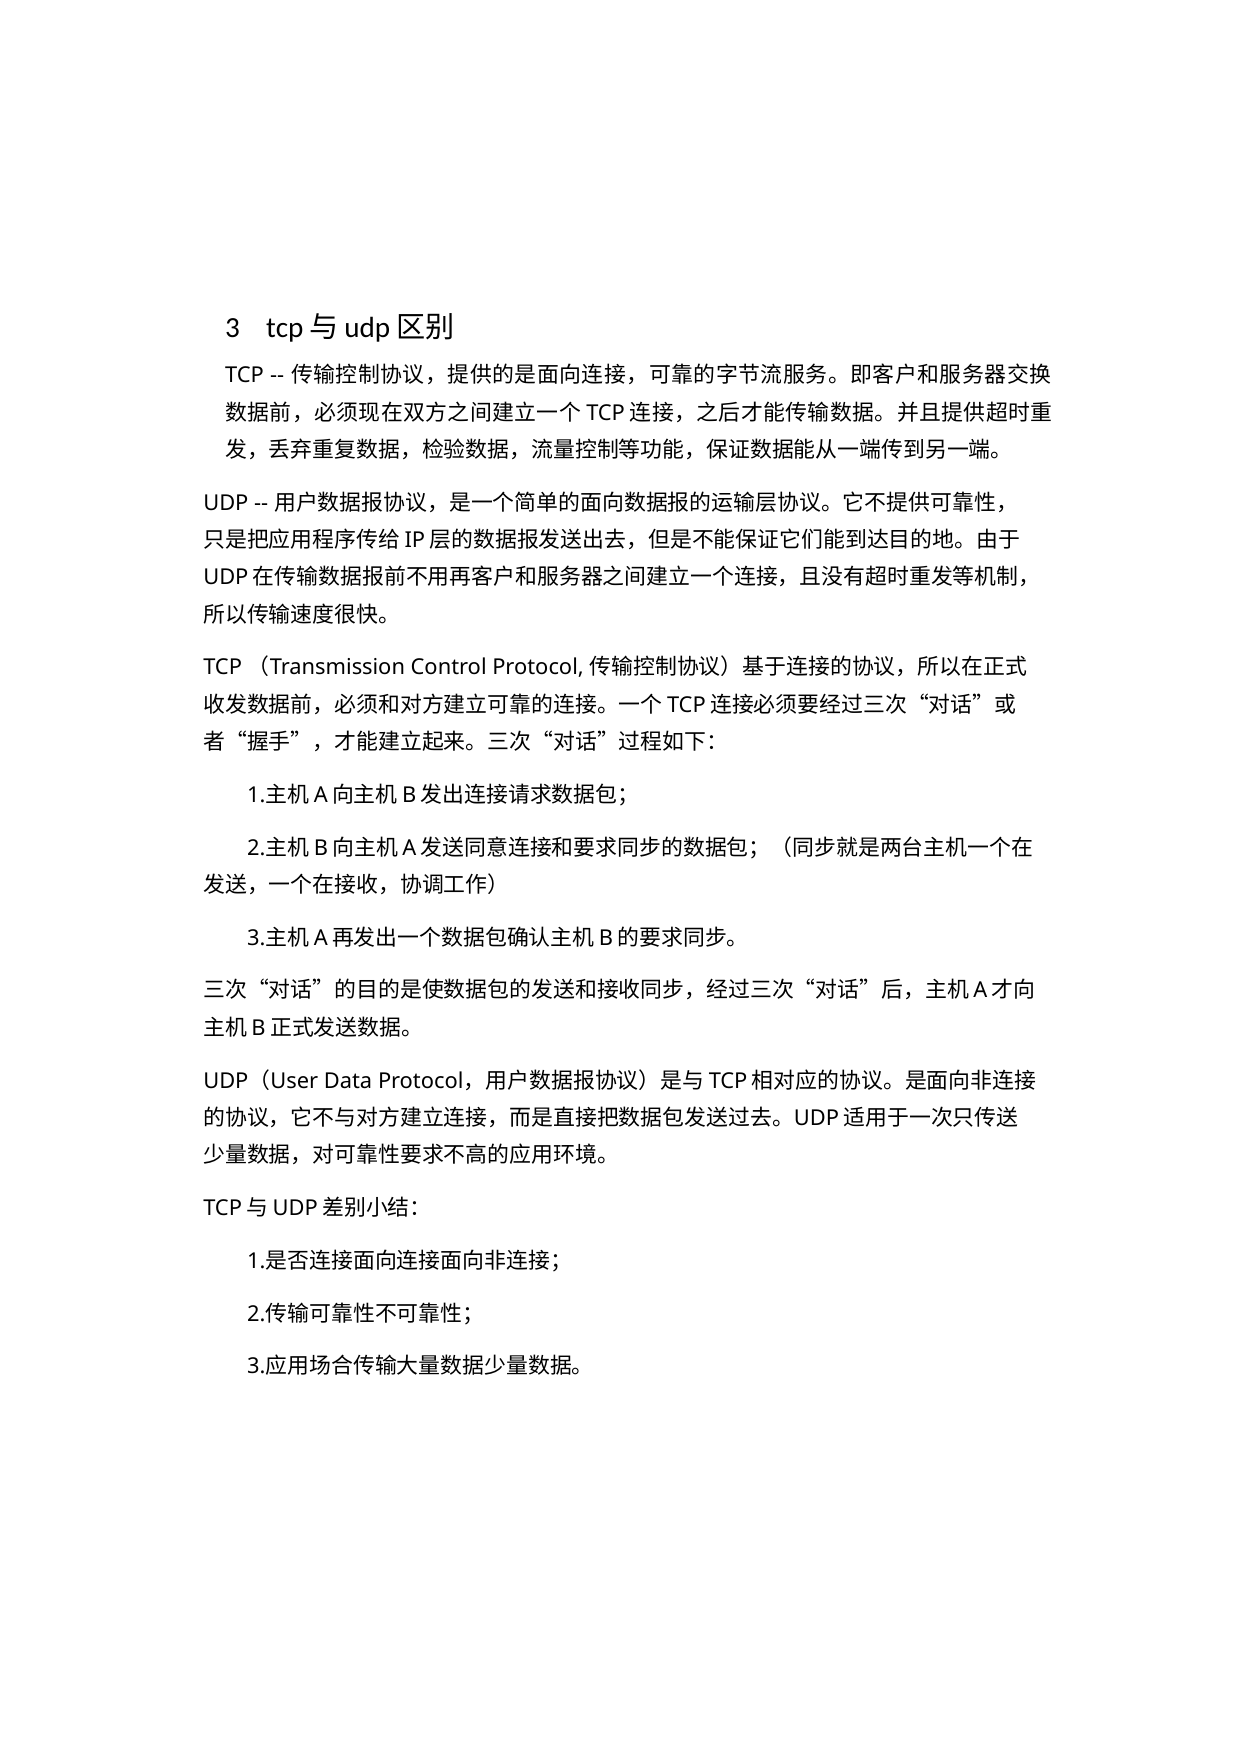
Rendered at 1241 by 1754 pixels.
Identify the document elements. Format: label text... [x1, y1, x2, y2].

text 1.是否连接面向连接面向非连接； [203, 1242, 1037, 1275]
text 2.主机B向主机A发送同意连接和要求同步的数据包；（同步就是两台主机一个在发送，一个在接收，协调工作） [203, 829, 1037, 899]
text 3.应用场合传输大量数据少量数据。 [203, 1348, 1037, 1381]
text 2.传输可靠性不可靠性； [203, 1295, 1037, 1328]
text TCP与UDP差别小结： [203, 1190, 1037, 1222]
text UDP -- 用户数据报协议，是一个简单的面向数据报的运输层协议。它不提供可靠性，只是把应用程序传给IP层的数据报发送出去，但是不能保证它们能到达目的地。由于UDP在传输数据报前不用再客户和服务器之间建立一个连接，且没有超时重发等机制，所以传输速度很快。 [203, 484, 1037, 629]
list 3 tcp与udp区别 [225, 292, 1053, 357]
text 1.主机A向主机B发出连接请求数据包； [203, 776, 1037, 809]
text TCP -- 传输控制协议，提供的是面向连接，可靠的字节流服务。即客户和服务器交换数据前，必须现在双方之间建立一个TCP连接，之后才能传输数据。并且提供超时重发，丢弃重复数据，检验数据，流量控制等功能，保证数据能从一端传到另一端。 [225, 357, 1053, 464]
text 3.主机A再发出一个数据包确认主机B的要求同步。 [203, 919, 1037, 952]
text 三次“对话”的目的是使数据包的发送和接收同步，经过三次“对话”后，主机A才向主机B正式发送数据。 [203, 972, 1037, 1042]
text TCP （Transmission Control Protocol, 传输控制协议）基于连接的协议，所以在正式收发数据前，必须和对方建立可靠的连接。一个TCP连接必须要经过三次“对话”或者“握手”，才能建立起来。三次“对话”过程如下： [203, 649, 1037, 756]
text UDP（User Data Protocol，用户数据报协议）是与TCP相对应的协议。是面向非连接的协议，它不与对方建立连接，而是直接把数据包发送过去。UDP适用于一次只传送少量数据，对可靠性要求不高的应用环境。 [203, 1062, 1037, 1169]
